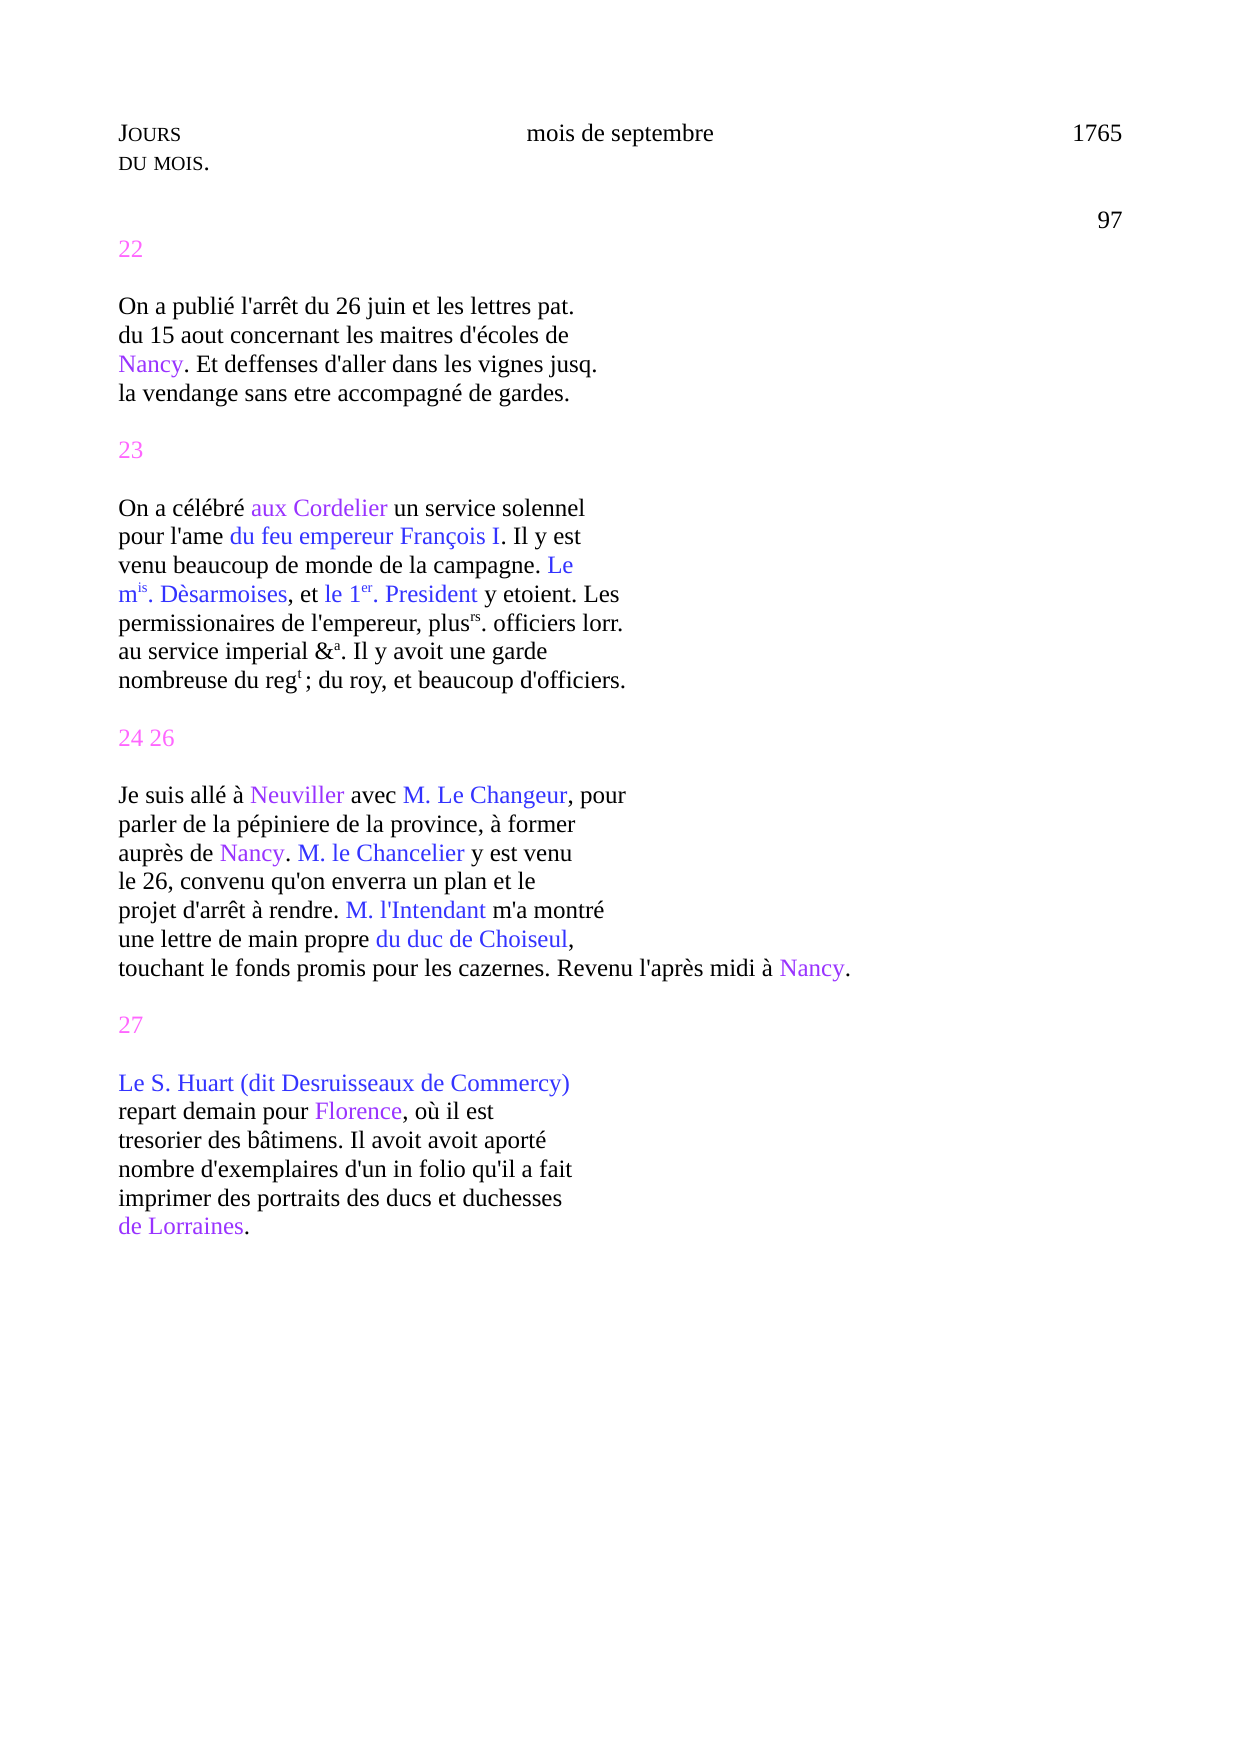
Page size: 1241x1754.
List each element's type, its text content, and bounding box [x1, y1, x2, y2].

text 22 On a publié l'arrêt du 26 juin et les lettres pat. du 15 aout concernant les maitres d'écoles de Nancy. Et deffenses d'aller dans les vignes jusq. la vendange sans etre accompagné de gardes. [118, 234, 1122, 406]
text 23 On a célébré aux Cordelier un service solennel pour l'ame du feu empereur François I. Il y est venu beaucoup de monde de la campagne. Le mis. Dèsarmoises, et le 1er. President y etoient. Les permissionaires de l'empereur, plusrs. officiers lorr. au service imperial &a. Il y avoit une garde nombreuse du regt ; du roy, et beaucoup d'officiers. [118, 435, 1122, 694]
text 27 Le S. Huart (dit Desruisseaux de Commercy) repart demain pour Florence, où il est tresorier des bâtimens. Il avoit avoit aporté nombre d'exemplaires d'un in folio qu'il a fait imprimer des portraits des ducs et duchesses de Lorraines. [118, 1010, 1122, 1240]
text 97 [118, 205, 1122, 234]
text 24 26 Je suis allé à Neuviller avec M. Le Changeur, pour parler de la pépiniere de la province, à former auprès de Nancy. M. le Chancelier y est venu le 26, convenu qu'on enverra un plan et le projet d'arrêt à rendre. M. l'Intendant m'a montré une lettre de main propre du duc de Choiseul, touchant le fonds promis pour les cazernes. Revenu l'après midi à Nancy. [118, 723, 1122, 981]
